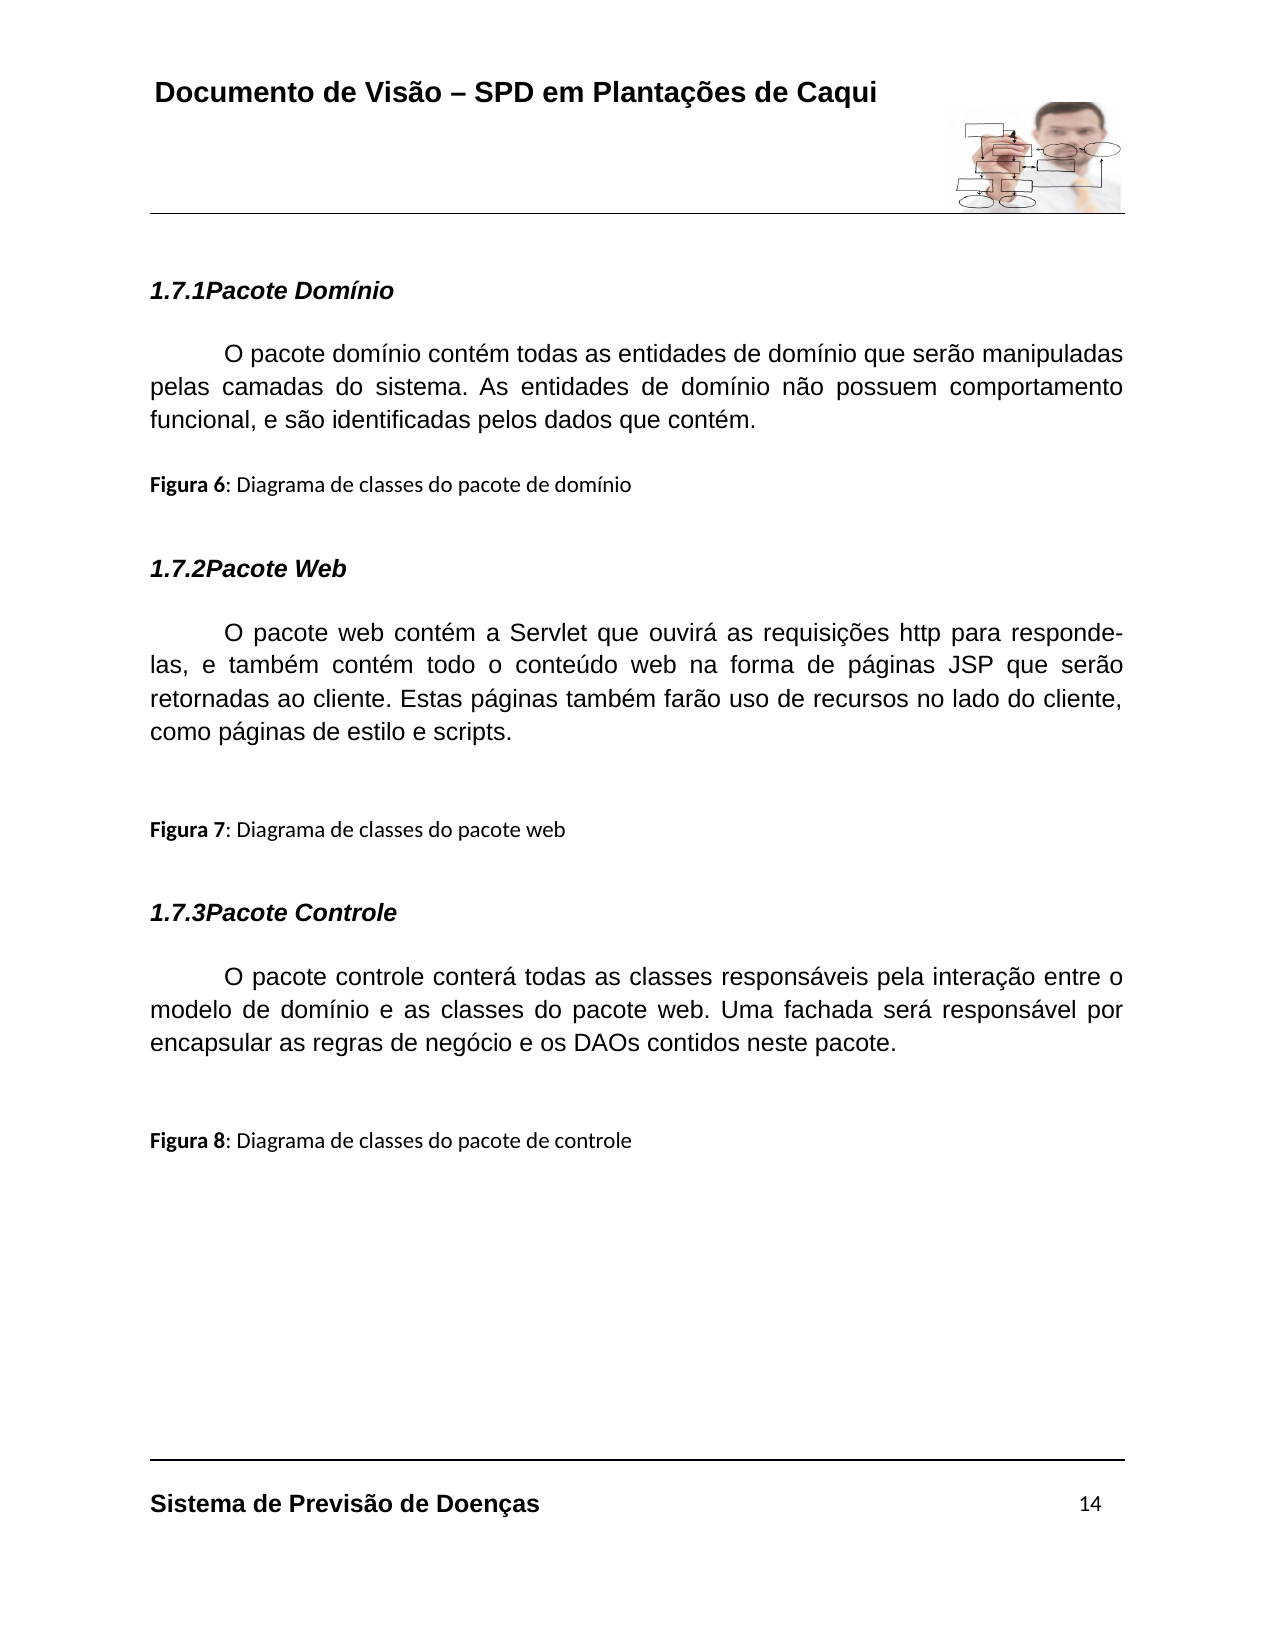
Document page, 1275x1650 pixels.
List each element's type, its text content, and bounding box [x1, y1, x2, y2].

subtitle Pacote Web [150, 554, 1125, 583]
text Figura 7: Diagrama de classes do pacote web [150, 815, 1125, 843]
subtitle Pacote Controle [150, 898, 1125, 927]
subtitle Pacote Domínio [150, 276, 1125, 304]
picture [943, 102, 1121, 213]
text Figura 8: Diagrama de classes do pacote de controle [150, 1126, 1125, 1154]
text O pacote controle conterá todas as classes responsáveis pela interação entre o modelo de domínio e as classes do pacote web. Uma fachada será responsável por encapsular as regras de negócio e os DAOs contidos neste pacote. [150, 962, 1125, 1057]
text O pacote web contém a Servlet que ouvirá as requisições http para responde-las, e também contém todo o conteúdo web na forma de páginas JSP que serão retornadas ao cliente. Estas páginas também farão uso de recursos no lado do cliente, como páginas de estilo e scripts. [150, 617, 1125, 745]
text O pacote domínio contém todas as entidades de domínio que serão manipuladas pelas camadas do sistema. As entidades de domínio não possuem comportamento funcional, e são identificadas pelos dados que contém. [150, 339, 1125, 434]
text Figura 6: Diagrama de classes do pacote de domínio [150, 471, 1125, 498]
